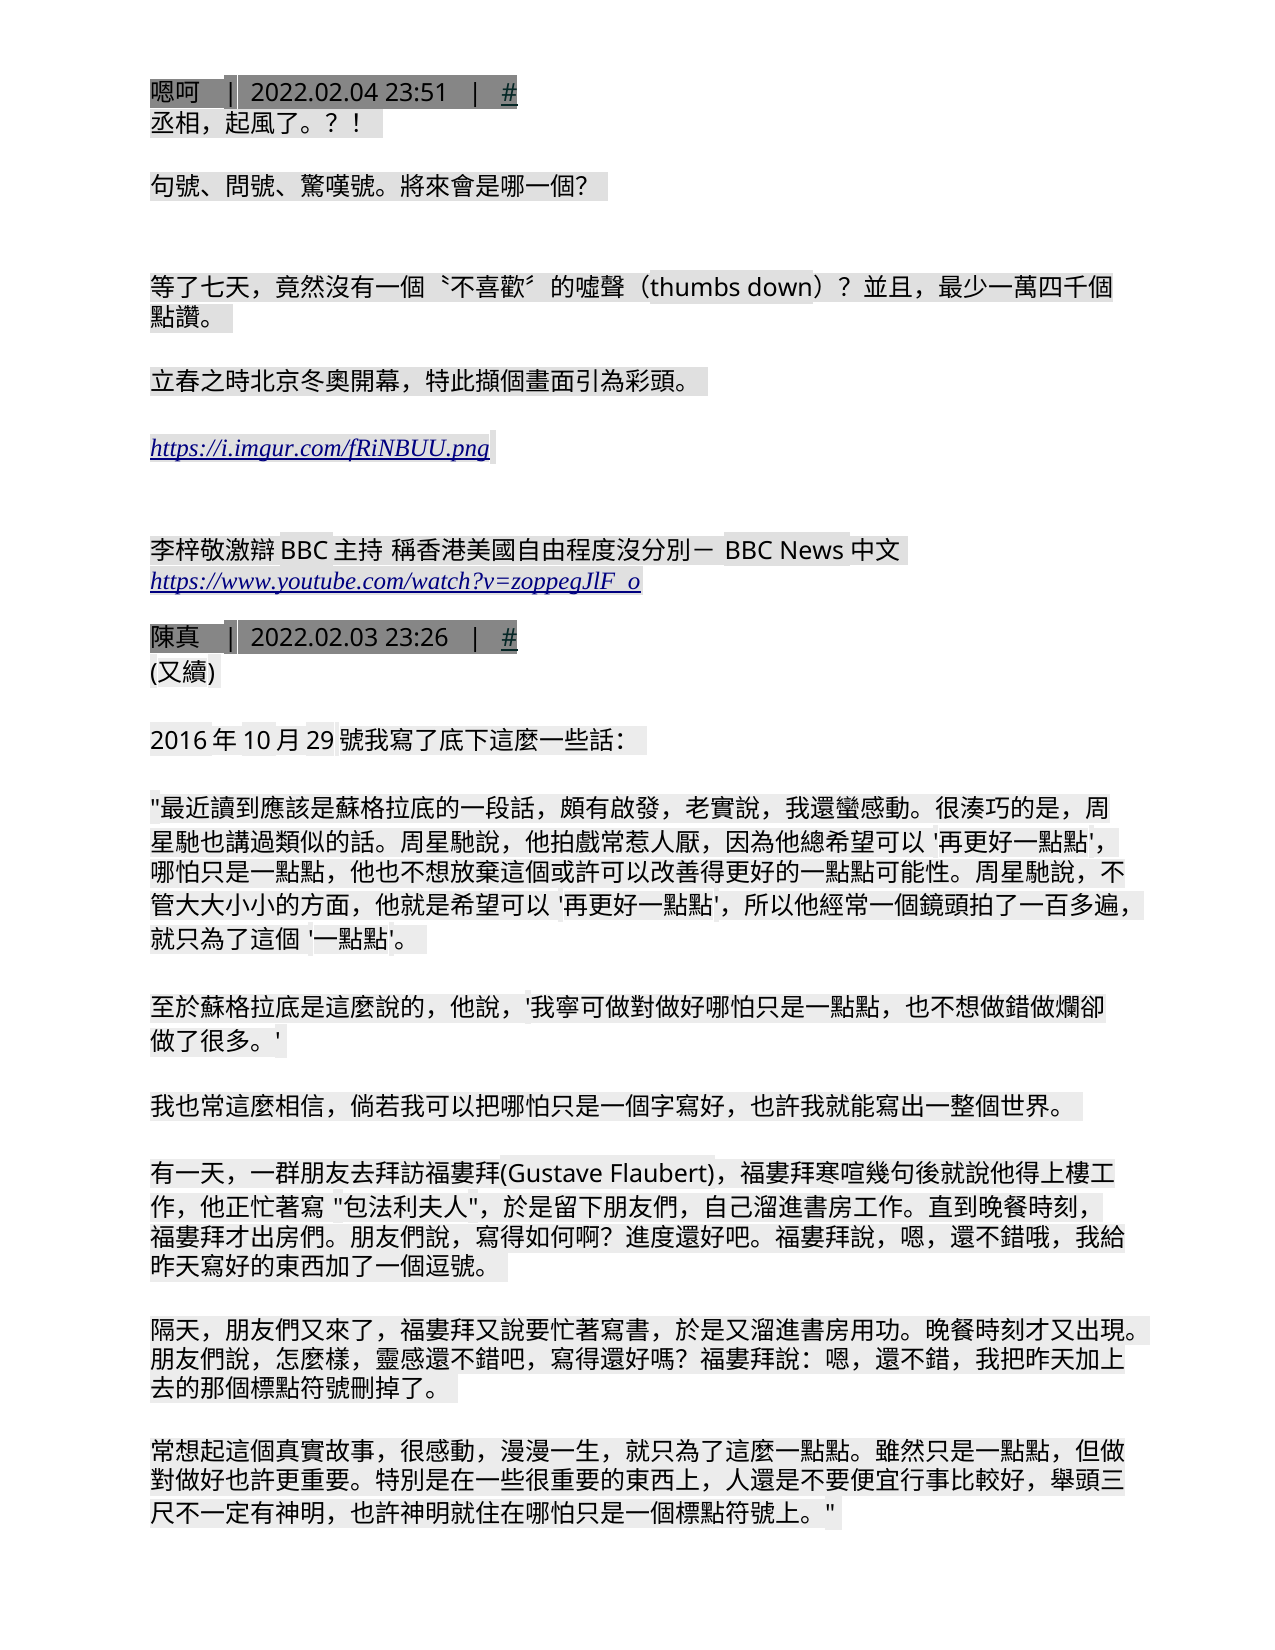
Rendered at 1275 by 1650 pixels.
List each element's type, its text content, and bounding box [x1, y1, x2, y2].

text 丞相，起風了。？！ 句號、問號、驚嘆號。將來會是哪一個？ 等了七天，竟然沒有一個〝不喜歡〞的噓聲（thumbs down）？並且，最少一萬四千個點讚。 立春之時北京冬奧開幕，特此擷個畫面引為彩頭。 https://i.imgur.com/fRiNBUU.png 李梓敬激辯BBC主持 稱香港美國自由程度沒分別－ BBC News 中文 https://www.youtube.com/watch?v=zoppegJlF_o [150, 109, 1125, 595]
text 嗯呵 | 2022.02.04 23:51 | # [150, 75, 1125, 109]
text 陳真 | 2022.02.03 23:26 | # [150, 620, 1125, 654]
text (又續) 2016年10月29號我寫了底下這麼一些話： "最近讀到應該是蘇格拉底的一段話，頗有啟發，老實說，我還蠻感動。很湊巧的是，周星馳也講過類似的話。周星馳說，他拍戲常惹人厭，因為他總希望可以 '再更好一點點'，哪怕只是一點點，他也不想放棄這個或許可以改善得更好的一點點可能性。周星馳說，不管大大小小的方面，他就是希望可以 '再更好一點點'，所以他經常一個鏡頭拍了一百多遍，就只為了這個 '一點點'。 至於蘇格拉底是這麼說的，他說，'我寧可做對做好哪怕只是一點點，也不想做錯做爛卻做了很多。' 我也常這麼相信，倘若我可以把哪怕只是一個字寫好，也許我就能寫出一整個世界。 有一天，一群朋友去拜訪福婁拜(Gustave Flaubert)，福婁拜寒喧幾句後就說他得上樓工作，他正忙著寫 "包法利夫人"，於是留下朋友們，自己溜進書房工作。直到晚餐時刻，福婁拜才出房們。朋友們說，寫得如何啊？進度還好吧。福婁拜說，嗯，還不錯哦，我給昨天寫好的東西加了一個逗號。 隔天，朋友們又來了，福婁拜又說要忙著寫書，於是又溜進書房用功。晚餐時刻才又出現。朋友們說，怎麼樣，靈感還不錯吧，寫得還好嗎？福婁拜說：嗯，還不錯，我把昨天加上去的那個標點符號刪掉了。 常想起這個真實故事，很感動，漫漫一生，就只為了這麼一點點。雖然只是一點點，但做對做好也許更重要。特別是在一些很重要的東西上，人還是不要便宜行事比較好，舉頭三尺不一定有神明，也許神明就住在哪怕只是一個標點符號上。" 以上是幾年前寫的。 我總覺得，我好像是自己最忠實的讀者，我知道應該以什麼樣的速度和心態來看自己寫的東西，我知道自己寫了些什麼，絕無可能有一絲誤解。而且，我還同情我自己，為了這麼一點雞毛蒜皮卻驚滔駭浪。老實說，除了自己，誰還鳥你什麼標點符號？根本一文不值。 巴勒網準備搬家，很多事沒法公開說，只能說這些年真是驚滔駭浪，非常痛苦。可悲的是，我對之感到極端痛苦之事，世上不知道會有幾人在乎？內部設定稍有個什麼風吹草動或亂碼，我就能嚇出一身冷汗。Oscar Wilde說得對："詩人能挺過一切劫難，除了印刷錯誤。" 要是人生可以重來，我肯定要把電腦學好。詩人確實能挺過一切劫難，除了電腦故障及網站搬家。 除了在報上和黨外雜誌寫過文章，我這輩子從沒出版過任何書，也不投稿期刊，二十幾年來卻寫壞了至少六、七個硬碟；每壞一個硬碟，就是一場史詩級的災難。每想到散落各處陰暗潮溼角落的毀壞硬碟，我就有一種痛不欲生的感覺。硬碟裏頭沒什麼大不了的東西，不過是一些 "標點符號"，但它們畢竟是我的 "小孩"，將來成不成器不知道，但他們好歹是我的 "小孩"，可是似乎就這樣一個個毀了，我根本沒有時間和能力去保護他們的存在。我常告訴他們說，過兩天把拔有空就會來救你們，但是二十多年過去了，"小孩" 們依舊不見天日，生死未卜。 至於巴勒網，還好有阿遠、怡靜和一位武林高手相助，否則恐怕又是一場災難。但是，搬遷過程中我還是日夜捏著一把冷汗。當然，那只是對我自己而言是災難，客觀上來說卻沒啥好說的。這就是一種個性，我知道我之脫隊而行，我之所為之事，根本微不足道，但我卻睹上一生。 [150, 654, 1125, 1564]
